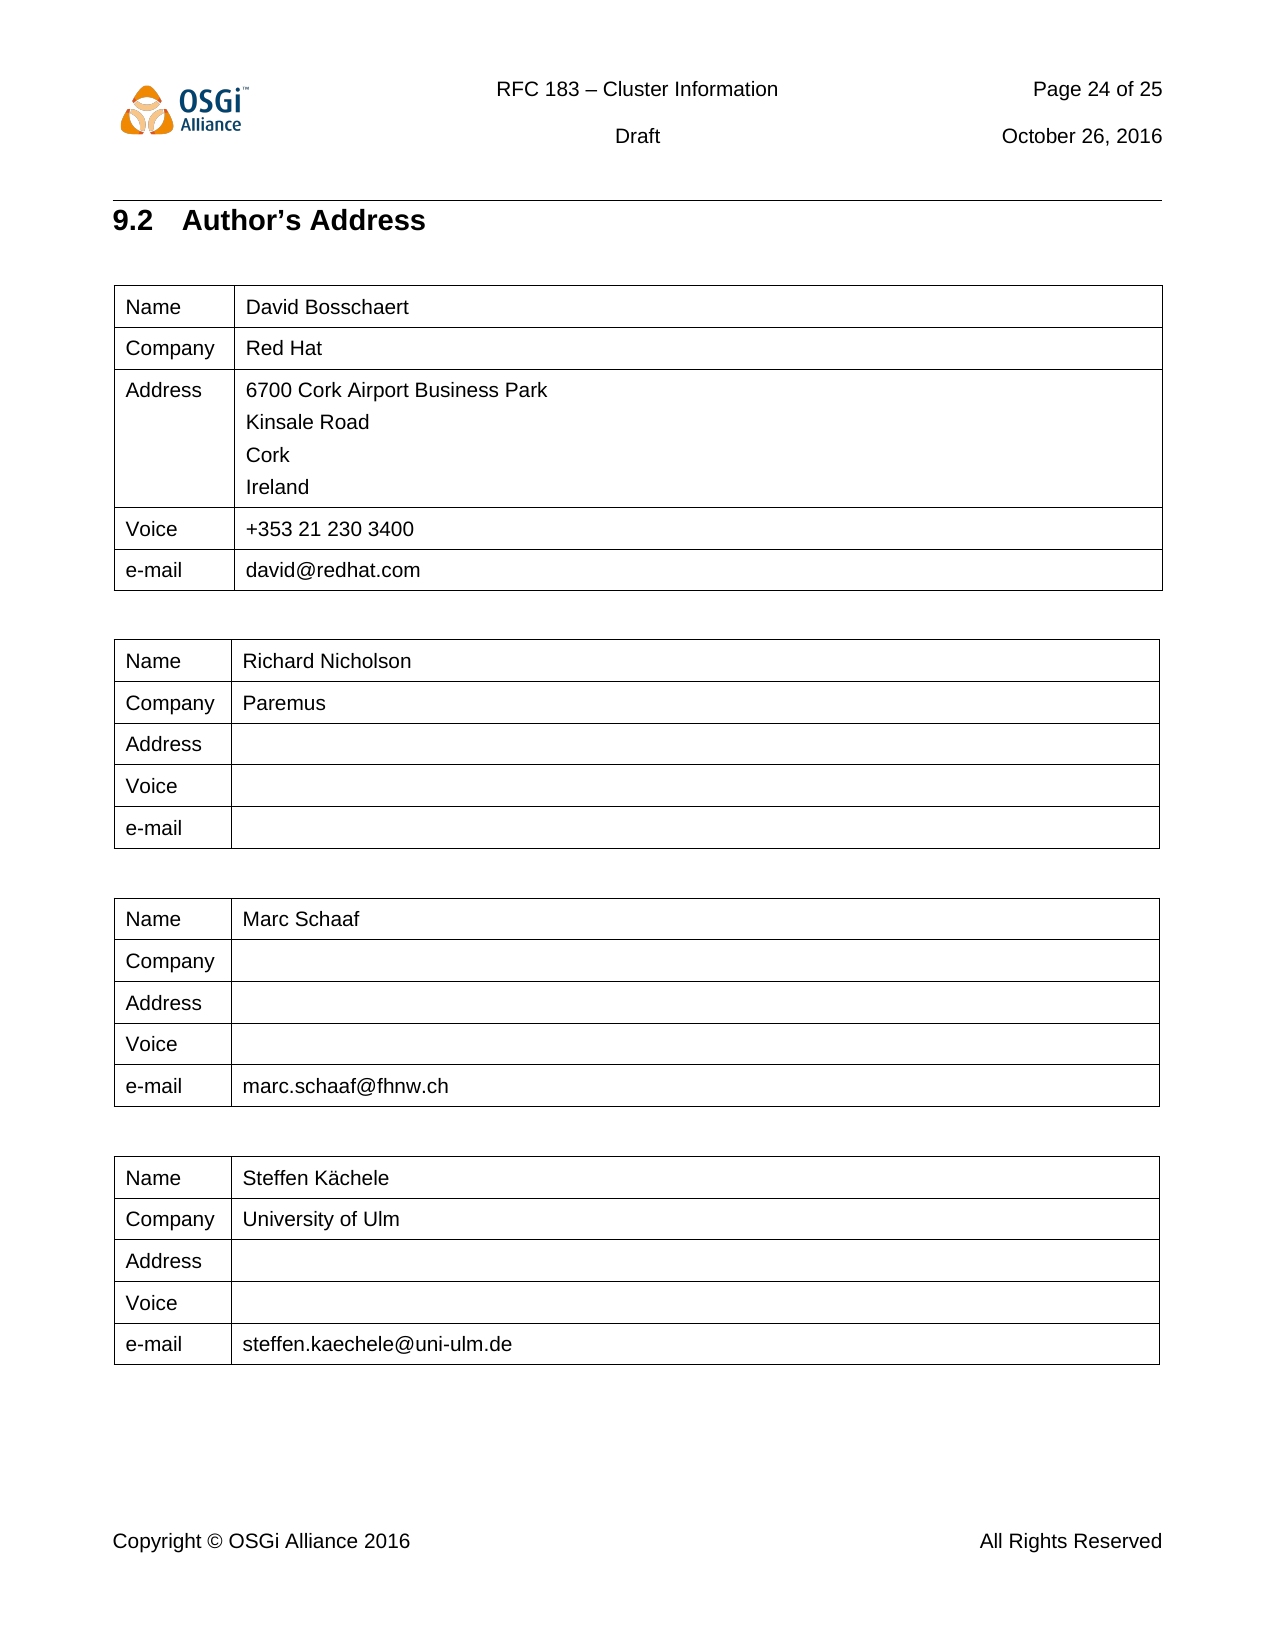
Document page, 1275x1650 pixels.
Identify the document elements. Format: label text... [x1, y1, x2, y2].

table_cell marc.schaaf@fhnw.ch [232, 1065, 1159, 1106]
table_header Name [115, 286, 234, 327]
table_cell Paremus [232, 682, 1159, 723]
table_cell david@redhat.com [235, 550, 1162, 590]
table_cell Address [115, 724, 231, 764]
table_cell Address [115, 1240, 231, 1281]
table_cell e-mail [115, 1065, 231, 1106]
table_header Name [115, 899, 231, 939]
picture [113, 78, 257, 142]
table_cell University of Ulm [232, 1199, 1159, 1239]
table_header Marc Schaaf [232, 899, 1159, 939]
table_cell [232, 1240, 1159, 1281]
table_cell [232, 1282, 1159, 1323]
table_cell Address [115, 982, 231, 1023]
table_cell Company [115, 328, 234, 368]
table_cell Voice [115, 1024, 231, 1064]
table_cell Red Hat [235, 328, 1162, 368]
table_cell e-mail [115, 807, 231, 848]
table_cell [232, 807, 1159, 848]
table_cell [232, 724, 1159, 764]
table_cell Company [115, 682, 231, 723]
table_cell [232, 982, 1159, 1023]
table_cell [232, 940, 1159, 981]
table_cell e-mail [115, 1324, 231, 1364]
table_cell Company [115, 1199, 231, 1239]
table_header Name [115, 1157, 231, 1198]
table_cell 6700 Cork Airport Business Park Kinsale Road Cork Ireland [235, 370, 1162, 507]
subtitle Author’s Address [112, 201, 1162, 236]
table_cell Voice [115, 508, 234, 549]
table_cell +353 21 230 3400 [235, 508, 1162, 549]
table_cell Address [115, 370, 234, 507]
table_header Richard Nicholson [232, 640, 1159, 681]
table_cell e-mail [115, 550, 234, 590]
table_cell Voice [115, 1282, 231, 1323]
table_cell steffen.kaechele@uni-ulm.de [232, 1324, 1159, 1364]
table_cell [232, 765, 1159, 806]
table_cell Company [115, 940, 231, 981]
table_header Name [115, 640, 231, 681]
table_cell Voice [115, 765, 231, 806]
table_header Steffen Kächele [232, 1157, 1159, 1198]
table_cell [232, 1024, 1159, 1064]
table_header David Bosschaert [235, 286, 1162, 327]
